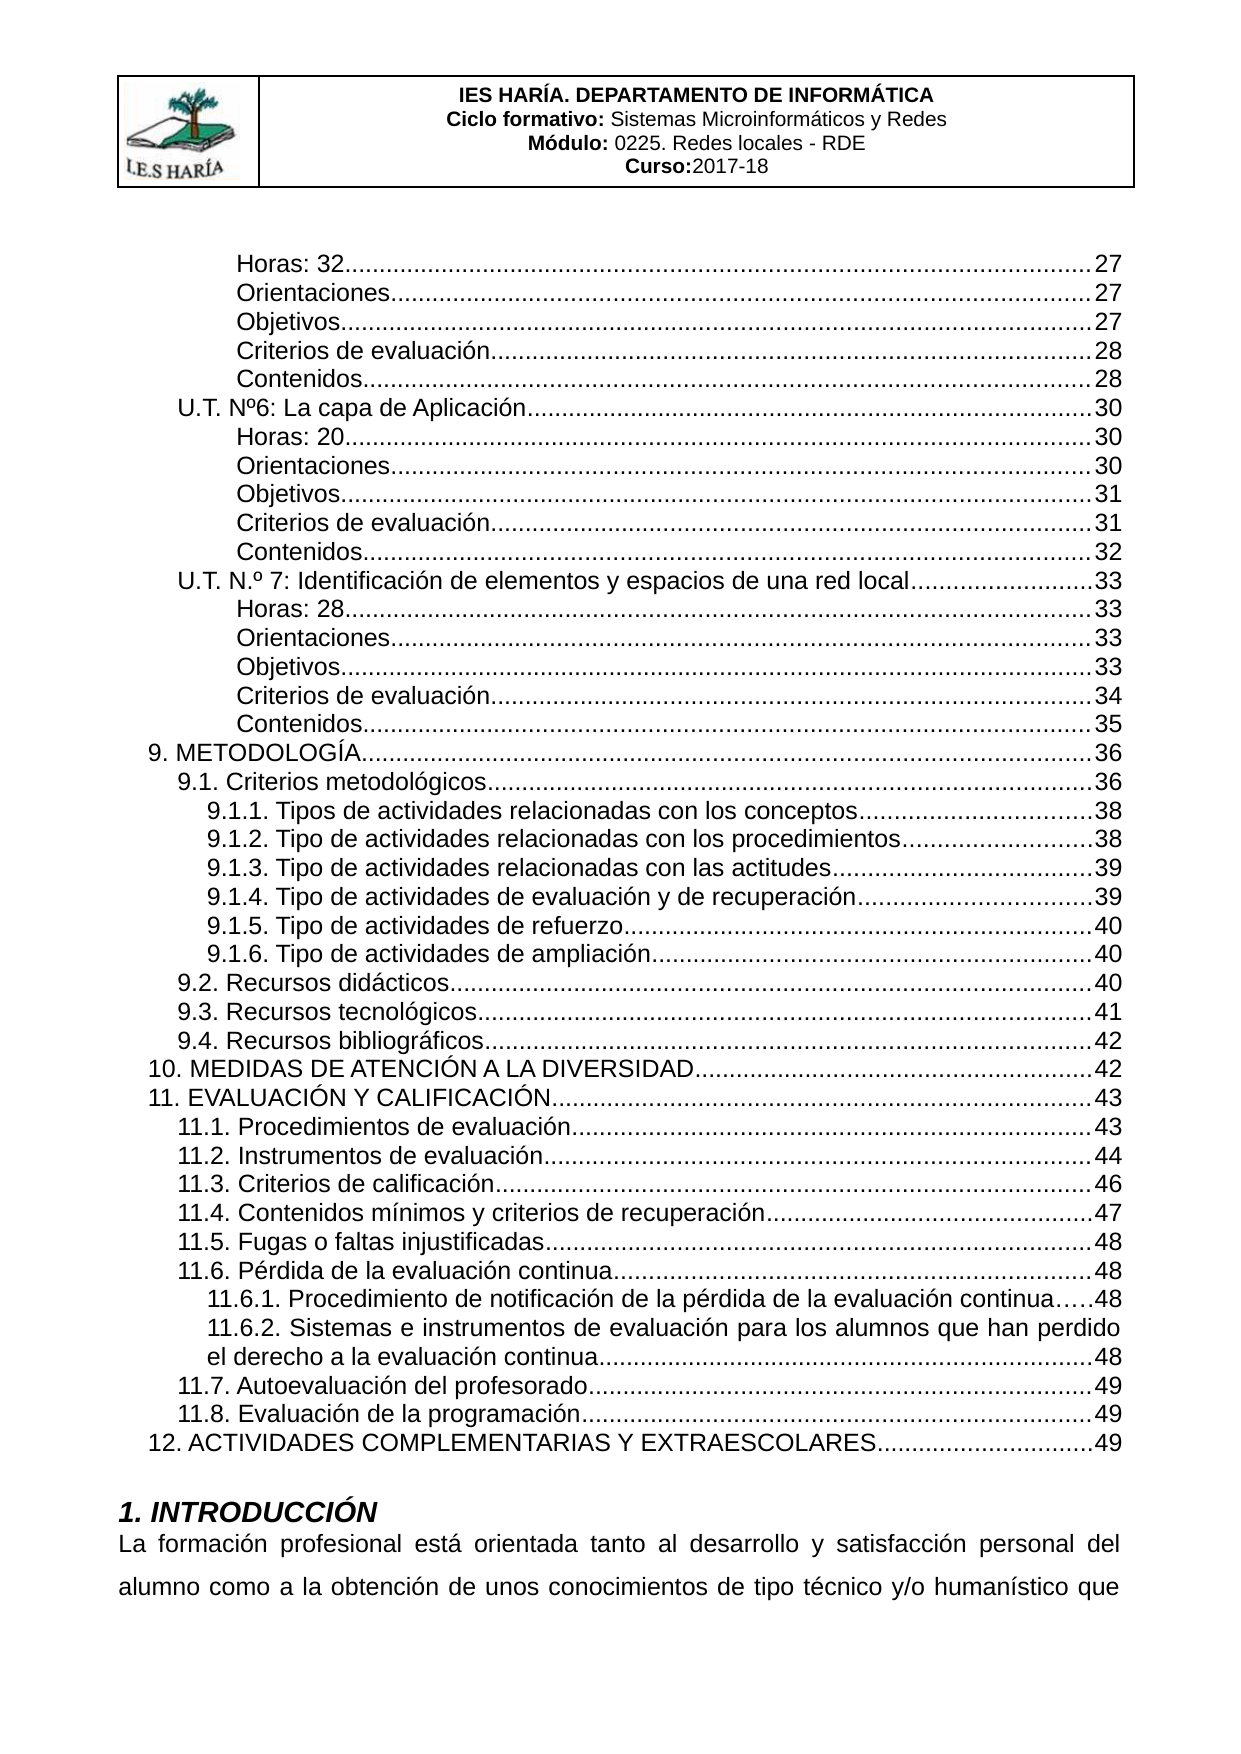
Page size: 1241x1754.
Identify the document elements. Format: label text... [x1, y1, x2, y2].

text 11.3. Criterios de calificación 46 [177, 1169, 1122, 1198]
text 9.1.1. Tipos de actividades relacionadas con los conceptos 38 [207, 796, 1122, 824]
text 9.1.6. Tipo de actividades de ampliación 40 [207, 939, 1122, 968]
text Contenidos 35 [236, 709, 1122, 738]
text 9. METODOLOGÍA 36 [148, 738, 1122, 767]
text Orientaciones 27 [236, 278, 1122, 307]
text 11.6.1. Procedimiento de notificación de la pérdida de la evaluación continua 48 [207, 1284, 1122, 1313]
text Criterios de evaluación 34 [236, 681, 1122, 709]
text Criterios de evaluación 31 [236, 508, 1122, 537]
subtitle 1. INTRODUCCIÓN [118, 1495, 1122, 1529]
text U.T. Nº6: La capa de Aplicación 30 [177, 393, 1122, 422]
text 9.1.2. Tipo de actividades relacionadas con los procedimientos 38 [207, 824, 1122, 853]
text 9.3. Recursos tecnológicos 41 [177, 997, 1122, 1026]
text Orientaciones 33 [236, 623, 1122, 652]
text 11.4. Contenidos mínimos y criterios de recuperación 47 [177, 1198, 1122, 1227]
text Horas: 28 33 [236, 594, 1122, 623]
text 9.2. Recursos didácticos 40 [177, 968, 1122, 997]
text La formación profesional está orientada tanto al desarrollo y satisfacción personal del alumno como a la obtención de unos conocimientos de tipo técnico y/o humanístico que [118, 1529, 1122, 1601]
text 11. EVALUACIÓN Y CALIFICACIÓN 43 [148, 1083, 1122, 1112]
text Objetivos 31 [236, 479, 1122, 508]
text 9.1. Criterios metodológicos 36 [177, 767, 1122, 796]
picture [123, 82, 241, 180]
text Contenidos 32 [236, 537, 1122, 566]
text 12. ACTIVIDADES COMPLEMENTARIAS Y EXTRAESCOLARES 49 [148, 1428, 1122, 1457]
text 11.7. Autoevaluación del profesorado 49 [177, 1371, 1122, 1399]
text U.T. N.º 7: Identificación de elementos y espacios de una red local 33 [177, 566, 1122, 594]
text 11.2. Instrumentos de evaluación 44 [177, 1141, 1122, 1169]
text Horas: 32 27 [236, 249, 1122, 278]
text 9.1.4. Tipo de actividades de evaluación y de recuperación 39 [207, 882, 1122, 911]
text 11.6. Pérdida de la evaluación continua 48 [177, 1256, 1122, 1284]
text Criterios de evaluación 28 [236, 336, 1122, 364]
text 11.6.2. Sistemas e instrumentos de evaluación para los alumnos que han perdido el derecho a la evaluación continua 48 [207, 1313, 1122, 1371]
text Objetivos 27 [236, 307, 1122, 336]
text 10. MEDIDAS DE ATENCIÓN A LA DIVERSIDAD 42 [148, 1054, 1122, 1083]
text Orientaciones 30 [236, 451, 1122, 479]
text 11.5. Fugas o faltas injustificadas 48 [177, 1227, 1122, 1256]
text 11.8. Evaluación de la programación 49 [177, 1399, 1122, 1428]
text 9.1.3. Tipo de actividades relacionadas con las actitudes 39 [207, 853, 1122, 882]
text Contenidos 28 [236, 364, 1122, 393]
text Horas: 20 30 [236, 422, 1122, 451]
text 9.4. Recursos bibliográficos 42 [177, 1026, 1122, 1054]
text 11.1. Procedimientos de evaluación 43 [177, 1112, 1122, 1141]
text 9.1.5. Tipo de actividades de refuerzo 40 [207, 911, 1122, 939]
text Objetivos 33 [236, 652, 1122, 681]
